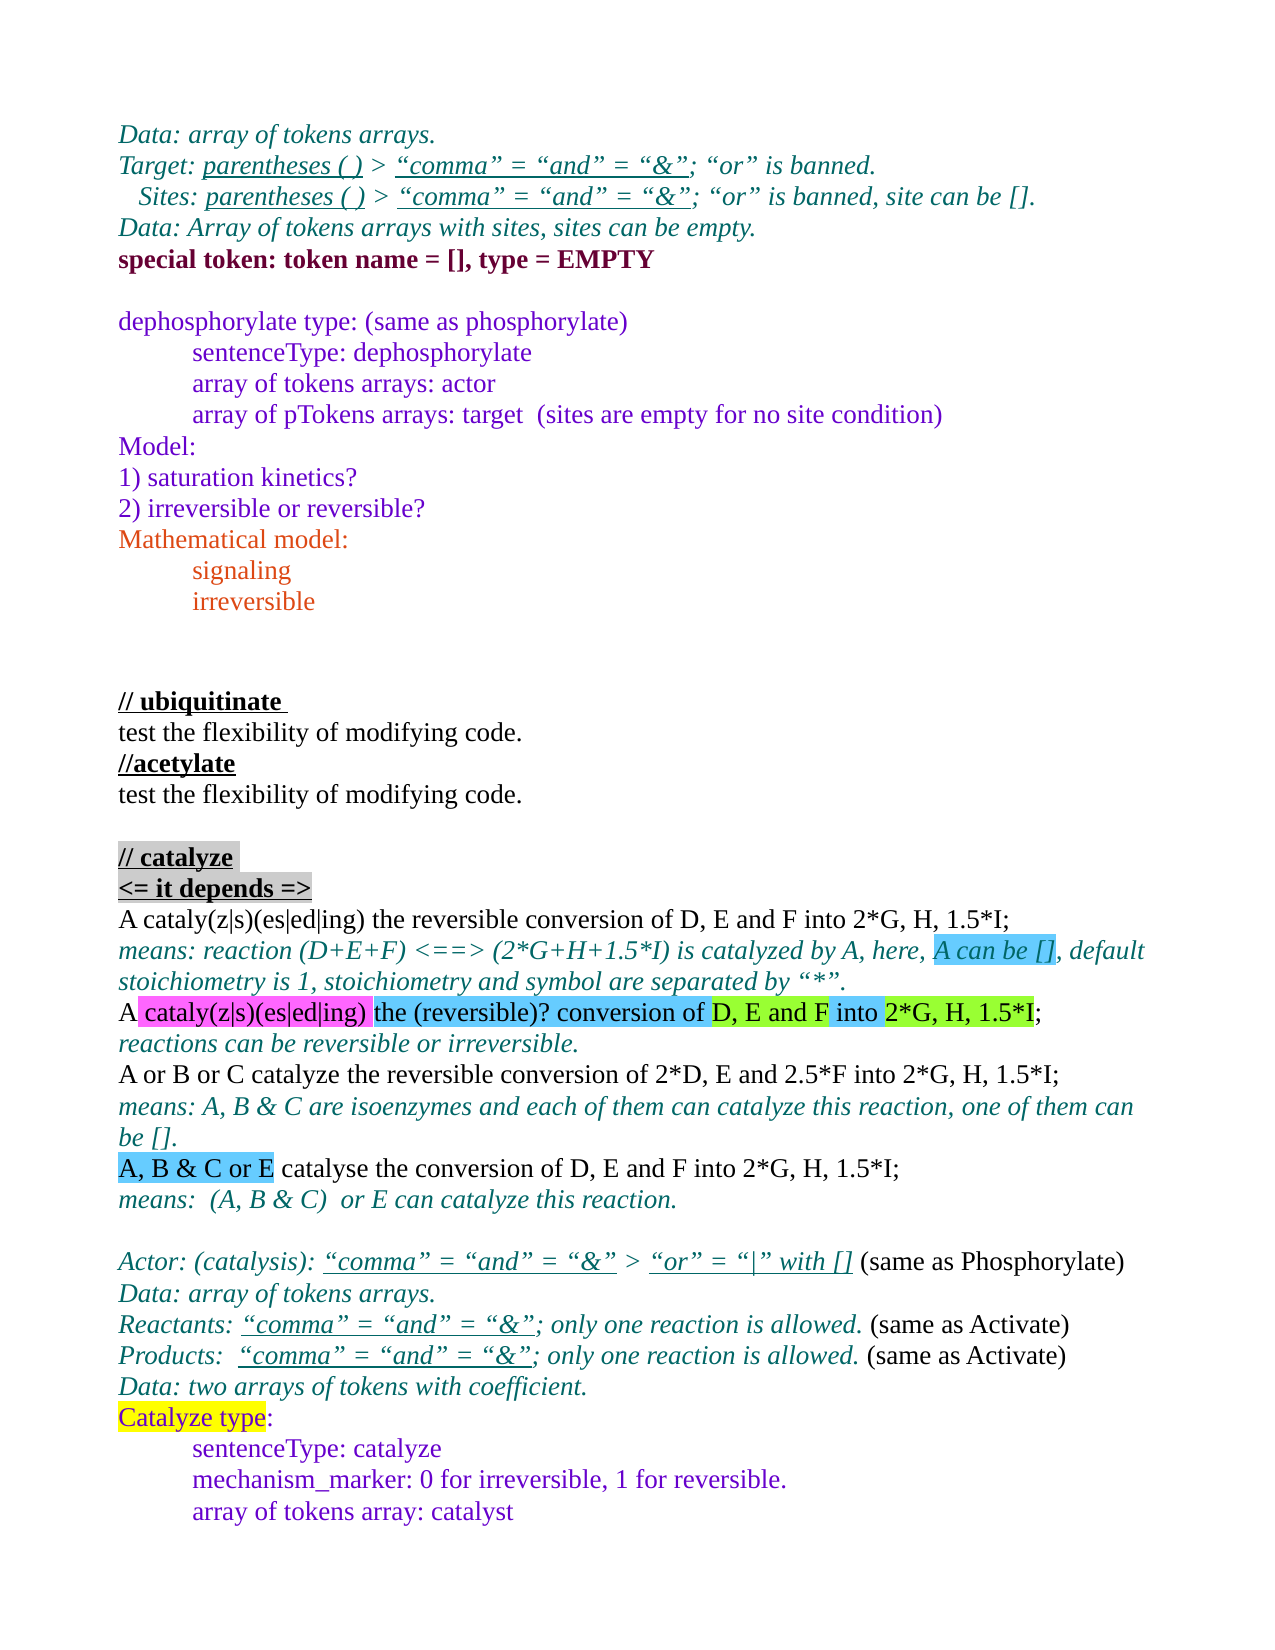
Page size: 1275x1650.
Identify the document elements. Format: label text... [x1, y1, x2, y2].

text 1) saturation kinetics? [118, 461, 1157, 492]
text A, B & C or E catalyse the conversion of D, E and F into 2*G, H, 1.5*I; [118, 1152, 1157, 1183]
text Mathematical model: [118, 523, 1157, 554]
text test the flexibility of modifying code. [118, 716, 1157, 747]
text Model: [118, 429, 1157, 461]
text A or B or C catalyze the reversible conversion of 2*D, E and 2.5*F into 2*G, H, 1.5*I; [118, 1059, 1157, 1090]
text test the flexibility of modifying code. [118, 778, 1157, 809]
text sentenceType: dephosphorylate [118, 336, 1157, 367]
text means: reaction (D+E+F) <==> (2*G+H+1.5*I) is catalyzed by A, here, A can be [], default stoichiometry is 1, stoichiometry and symbol are separated by “*”. [118, 934, 1157, 996]
text Target: parentheses ( ) > “comma” = “and” = “&”; “or” is banned. [118, 149, 1157, 180]
text // ubiquitinate [118, 685, 1157, 716]
text irreversible [118, 585, 1157, 616]
text // catalyze [118, 841, 1157, 872]
text A cataly(z|s)(es|ed|ing) the reversible conversion of D, E and F into 2*G, H, 1.5*I; [118, 903, 1157, 934]
text dephosphorylate type: (same as phosphorylate) [118, 305, 1157, 336]
text Actor: (catalysis): “comma” = “and” = “&” > “or” = “|” with [] (same as Phosphorylate) [118, 1246, 1157, 1277]
text array of pTokens arrays: target (sites are empty for no site condition) [118, 398, 1157, 429]
text Sites: parentheses ( ) > “comma” = “and” = “&”; “or” is banned, site can be []. [118, 180, 1157, 212]
text Catalyze type: [118, 1401, 1157, 1432]
text array of tokens arrays: actor [118, 367, 1157, 398]
text sentenceType: catalyze [118, 1432, 1157, 1463]
text means: A, B & C are isoenzymes and each of them can catalyze this reaction, one of them can be []. [118, 1090, 1157, 1152]
text reactions can be reversible or irreversible. [118, 1027, 1157, 1059]
text Data: Array of tokens arrays with sites, sites can be empty. [118, 212, 1157, 243]
text special token: token name = [], type = EMPTY [118, 243, 1157, 274]
text A cataly(z|s)(es|ed|ing) the (reversible)? conversion of D, E and F into 2*G, H, 1.5*I; [118, 996, 1157, 1027]
text mechanism_marker: 0 for irreversible, 1 for reversible. [118, 1463, 1157, 1495]
text Data: array of tokens arrays. [118, 118, 1157, 149]
text <= it depends => [118, 872, 1157, 903]
text Data: array of tokens arrays. [118, 1277, 1157, 1308]
text Products: “comma” = “and” = “&”; only one reaction is allowed. (same as Activate) [118, 1339, 1157, 1370]
text Reactants: “comma” = “and” = “&”; only one reaction is allowed. (same as Activate) [118, 1308, 1157, 1339]
text means: (A, B & C) or E can catalyze this reaction. [118, 1183, 1157, 1214]
text array of tokens array: catalyst [118, 1495, 1157, 1526]
text 2) irreversible or reversible? [118, 492, 1157, 523]
text //acetylate [118, 747, 1157, 778]
text Data: two arrays of tokens with coefficient. [118, 1370, 1157, 1401]
text signaling [118, 554, 1157, 585]
